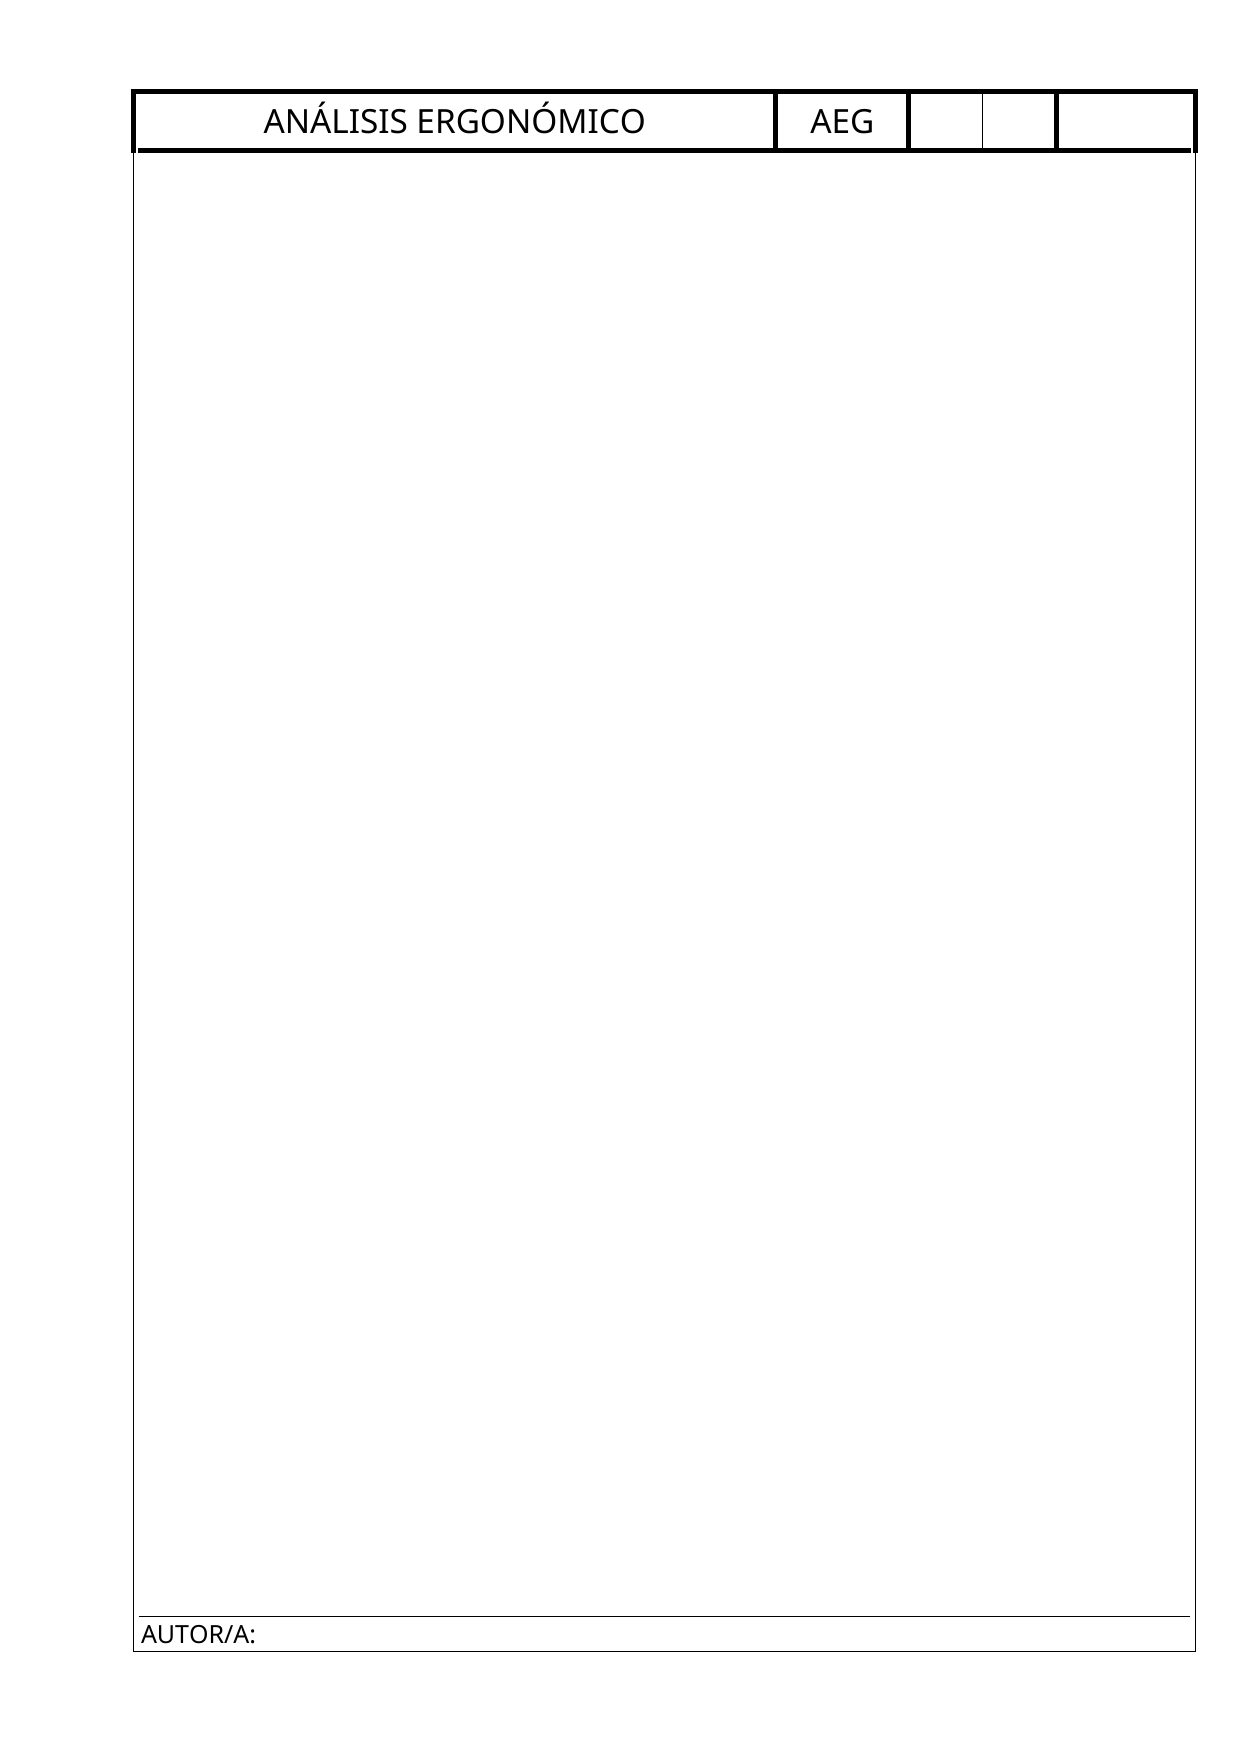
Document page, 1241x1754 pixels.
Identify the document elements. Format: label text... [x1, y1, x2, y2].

table_header AEG [778, 94, 906, 148]
table_header [911, 94, 982, 148]
table_header ANÁLISIS ERGONÓMICO [136, 94, 773, 148]
table_cell AUTOR/A: [134, 1616, 1195, 1651]
table_header [1059, 94, 1193, 148]
table_header [983, 94, 1054, 148]
table_cell [134, 148, 1195, 1616]
